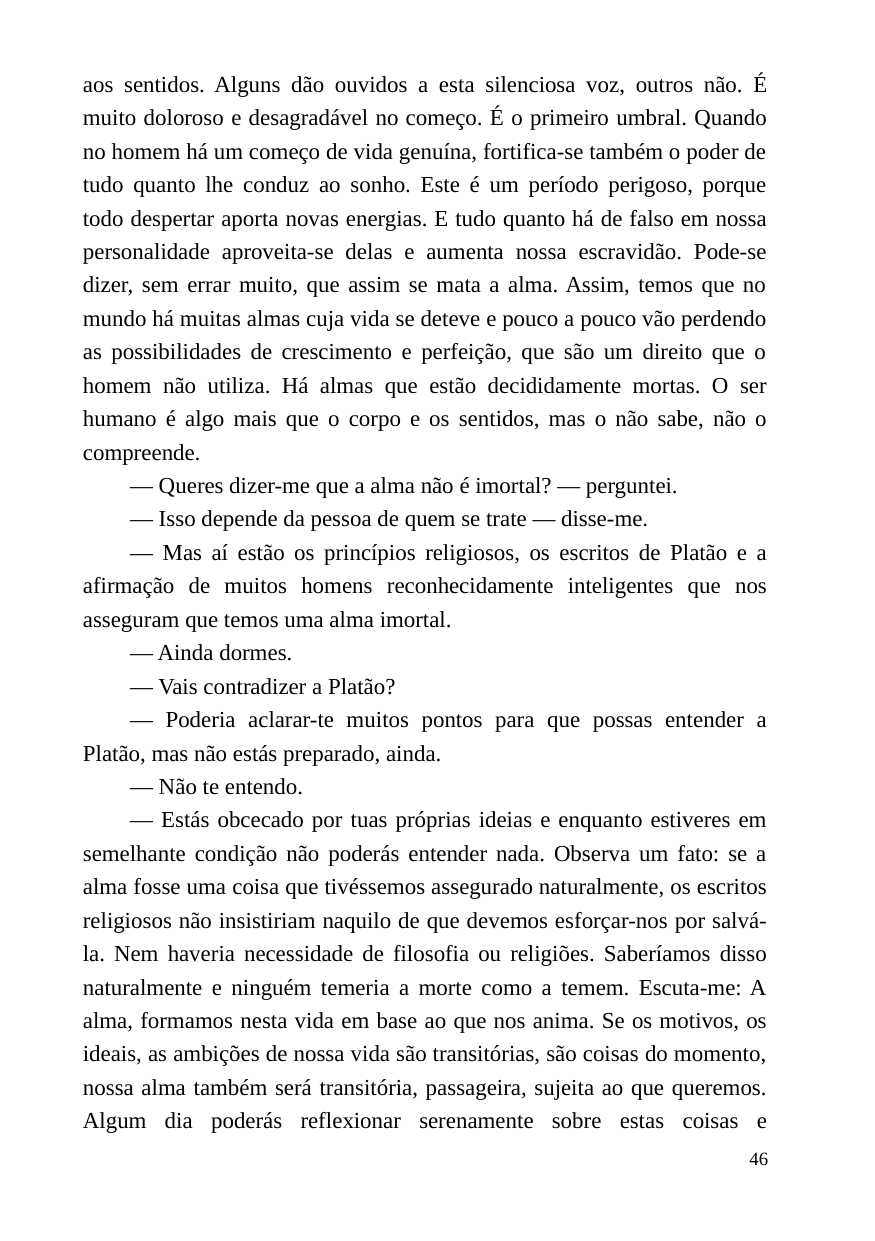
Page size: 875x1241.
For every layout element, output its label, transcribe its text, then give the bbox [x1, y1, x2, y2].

text — Vais contradizer a Platão? [83, 673, 768, 699]
text — Estás obcecado por tuas próprias ideias e enquanto estiveres em semelhante condição não poderás entender nada. Observa um fato: se a alma fosse uma coisa que tivéssemos assegurado naturalmente, os escritos religiosos não insistiriam naquilo de que devemos esforçar-nos por salvá-la. Nem haveria necessidade de filosofia ou religiões. Saberíamos disso naturalmente e ninguém temeria a morte como a temem. Escuta-me: A alma, formamos nesta vida em base ao que nos anima. Se os motivos, os ideais, as ambições de nossa vida são transitórias, são coisas do momento, nossa alma também será transitória, passageira, sujeita ao que queremos. Algum dia poderás reflexionar serenamente sobre estas coisas e [83, 806, 768, 1134]
text aos sentidos. Alguns dão ouvidos a esta silenciosa voz, outros não. É muito doloroso e desagradável no começo. É o primeiro umbral. Quando no homem há um começo de vida genuína, fortifica-se também o poder de tudo quanto lhe conduz ao sonho. Este é um período perigoso, porque todo despertar aporta novas energias. E tudo quanto há de falso em nossa personalidade aproveita-se delas e aumenta nossa escravidão. Pode-se dizer, sem errar muito, que assim se mata a alma. Assim, temos que no mundo há muitas almas cuja vida se deteve e pouco a pouco vão perdendo as possibilidades de crescimento e perfeição, que são um direito que o homem não utiliza. Há almas que estão decididamente mortas. O ser humano é algo mais que o corpo e os sentidos, mas o não sabe, não o compreende. [83, 71, 768, 465]
text — Poderia aclarar-te muitos pontos para que possas entender a Platão, mas não estás preparado, ainda. [83, 706, 768, 766]
text — Isso depende da pessoa de quem se trate — disse-me. [83, 506, 768, 532]
text — Não te entendo. [83, 773, 768, 799]
text — Ainda dormes. [83, 639, 768, 666]
text — Mas aí estão os princípios religiosos, os escritos de Platão e a afirmação de muitos homens reconhecidamente inteligentes que nos asseguram que temos uma alma imortal. [83, 539, 768, 632]
text — Queres dizer-me que a alma não é imortal? — perguntei. [83, 472, 768, 498]
